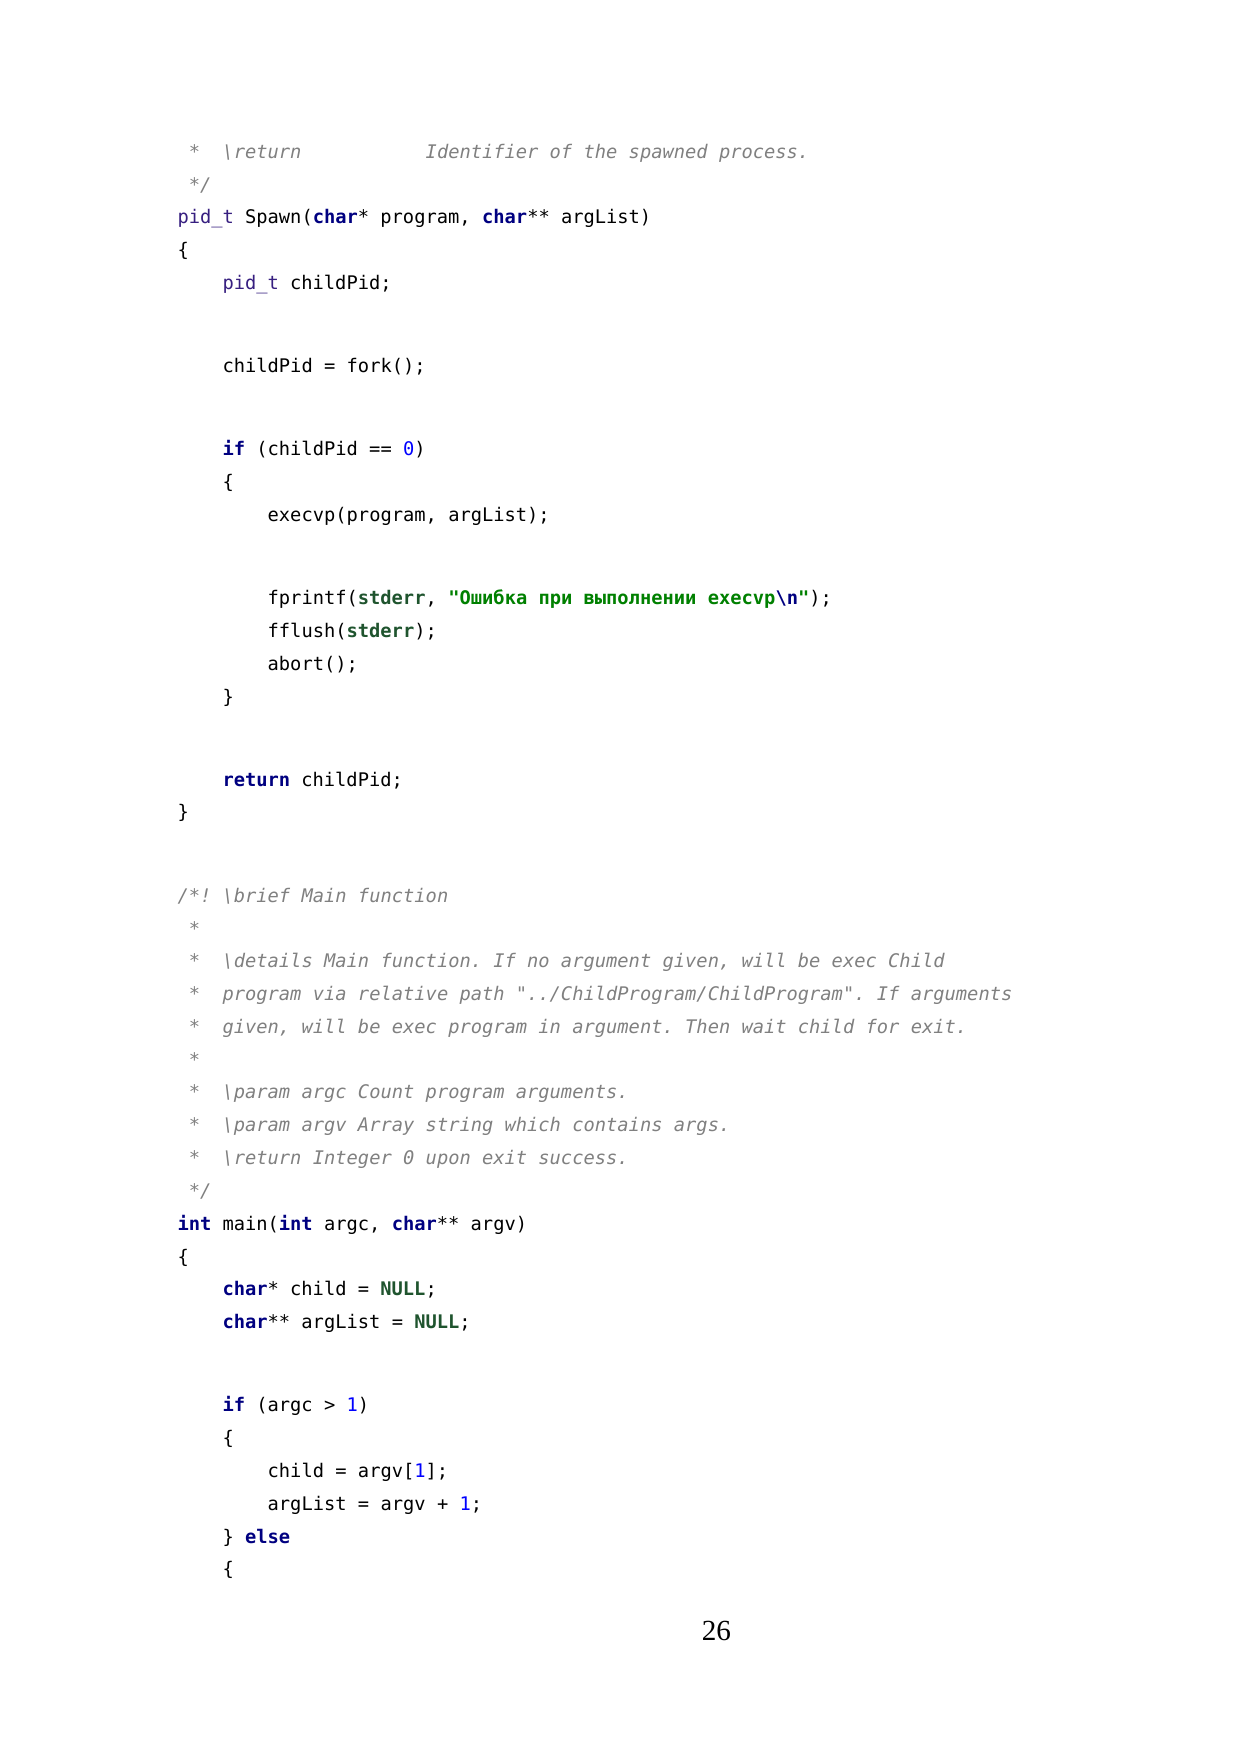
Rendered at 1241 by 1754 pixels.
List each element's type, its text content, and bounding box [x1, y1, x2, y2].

text * \return Identifier of the spawned process. */ pid_t Spawn(char* program, char** argList) { pid_t childPid; childPid = fork(); if (childPid == 0) { execvp(program, argList); fprintf(stderr, "Ошибка при выполнении execvp\n"); fflush(stderr); abort(); } return childPid; } /*! \brief Main function * * \details Main function. If no argument given, will be exec Child * program via relative path "../ChildProgram/ChildProgram". If arguments * given, will be exec program in argument. Then wait child for exit. * * \param argc Count program arguments. * \param argv Array string which contains args. * \return Integer 0 upon exit success. */ int main(int argc, char** argv) { char* child = NULL; char** argList = NULL; if (argc > 1) { child = argv[1]; argList = argv + 1; } else { [177, 141, 1181, 1580]
